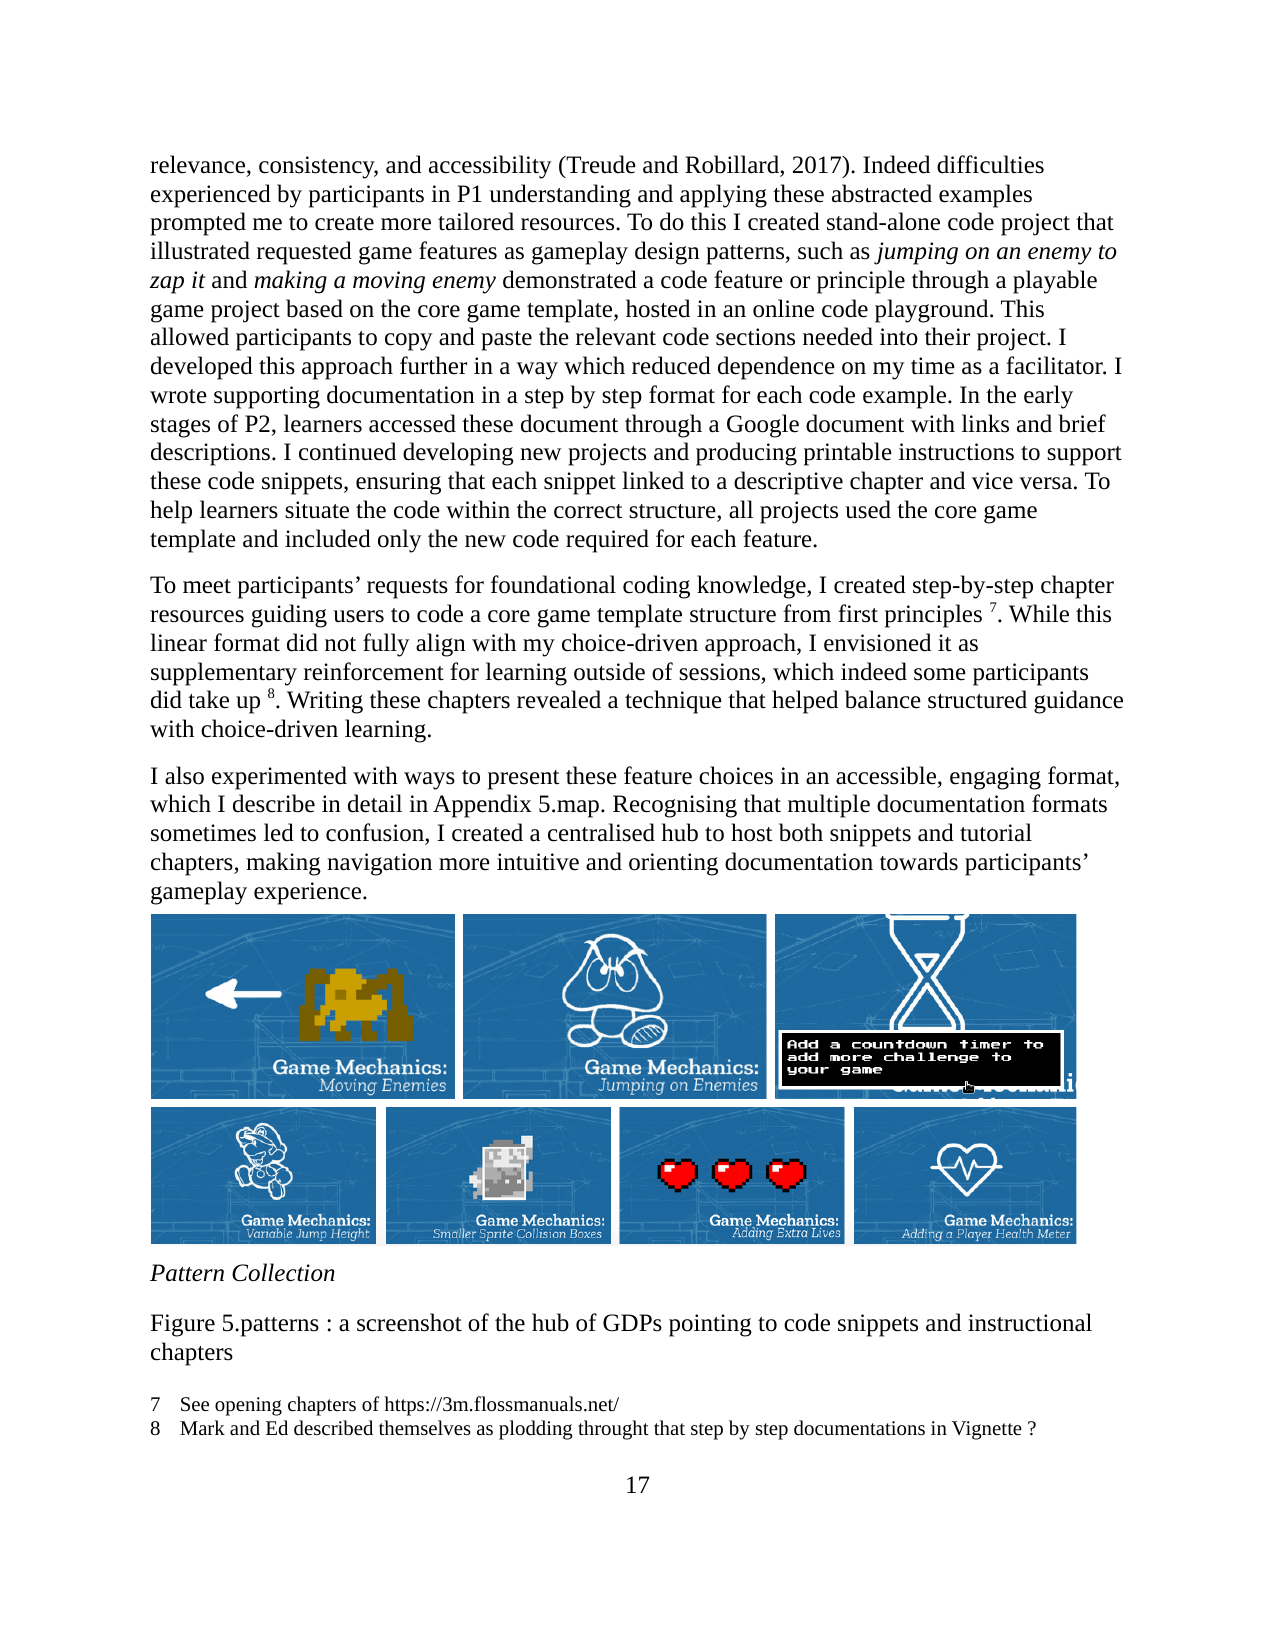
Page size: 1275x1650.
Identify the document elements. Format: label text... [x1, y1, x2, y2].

picture [150, 913, 1077, 1246]
text I also experimented with ways to present these feature choices in an accessible, engaging format, which I describe in detail in Appendix 5.map. Recognising that multiple documentation formats sometimes led to confusion, I created a centralised hub to host both snippets and tutorial chapters, making navigation more intuitive and orienting documentation towards participants’ gameplay experience. [150, 761, 1125, 904]
text relevance, consistency, and accessibility (Treude and Robillard, 2017). Indeed difficulties experienced by participants in P1 understanding and applying these abstracted examples prompted me to create more tailored resources. To do this I created stand-alone code project that illustrated requested game features as gameplay design patterns, such as jumping on an enemy to zap it and making a moving enemy demonstrated a code feature or principle through a playable game project based on the core game template, hosted in an online code playground. This allowed participants to copy and paste the relevant code sections needed into their project. I developed this approach further in a way which reduced dependence on my time as a facilitator. I wrote supporting documentation in a step by step format for each code example. In the early stages of P2, learners accessed these document through a Google document with links and brief descriptions. I continued developing new projects and producing printable instructions to support these code snippets, ensuring that each snippet linked to a descriptive chapter and vice versa. To help learners situate the code within the correct structure, all projects used the core game template and included only the new code required for each feature. [150, 150, 1125, 552]
text Pattern Collection [150, 1258, 1125, 1287]
text Mark and Ed described themselves as plodding throught that step by step documentations in Vignette ? [150, 1416, 1125, 1440]
text See opening chapters of https://3m.flossmanuals.net/ [150, 1392, 1125, 1416]
text Figure 5.patterns : a screenshot of the hub of GDPs pointing to code snippets and instructional chapters [150, 1308, 1125, 1366]
text To meet participants’ requests for foundational coding knowledge, I created step-by-step chapter resources guiding users to code a core game template structure from first principles . While this linear format did not fully align with my choice-driven approach, I envisioned it as supplementary reinforcement for learning outside of sessions, which indeed some participants did take up . Writing these chapters revealed a technique that helped balance structured guidance with choice-driven learning. [150, 570, 1125, 743]
